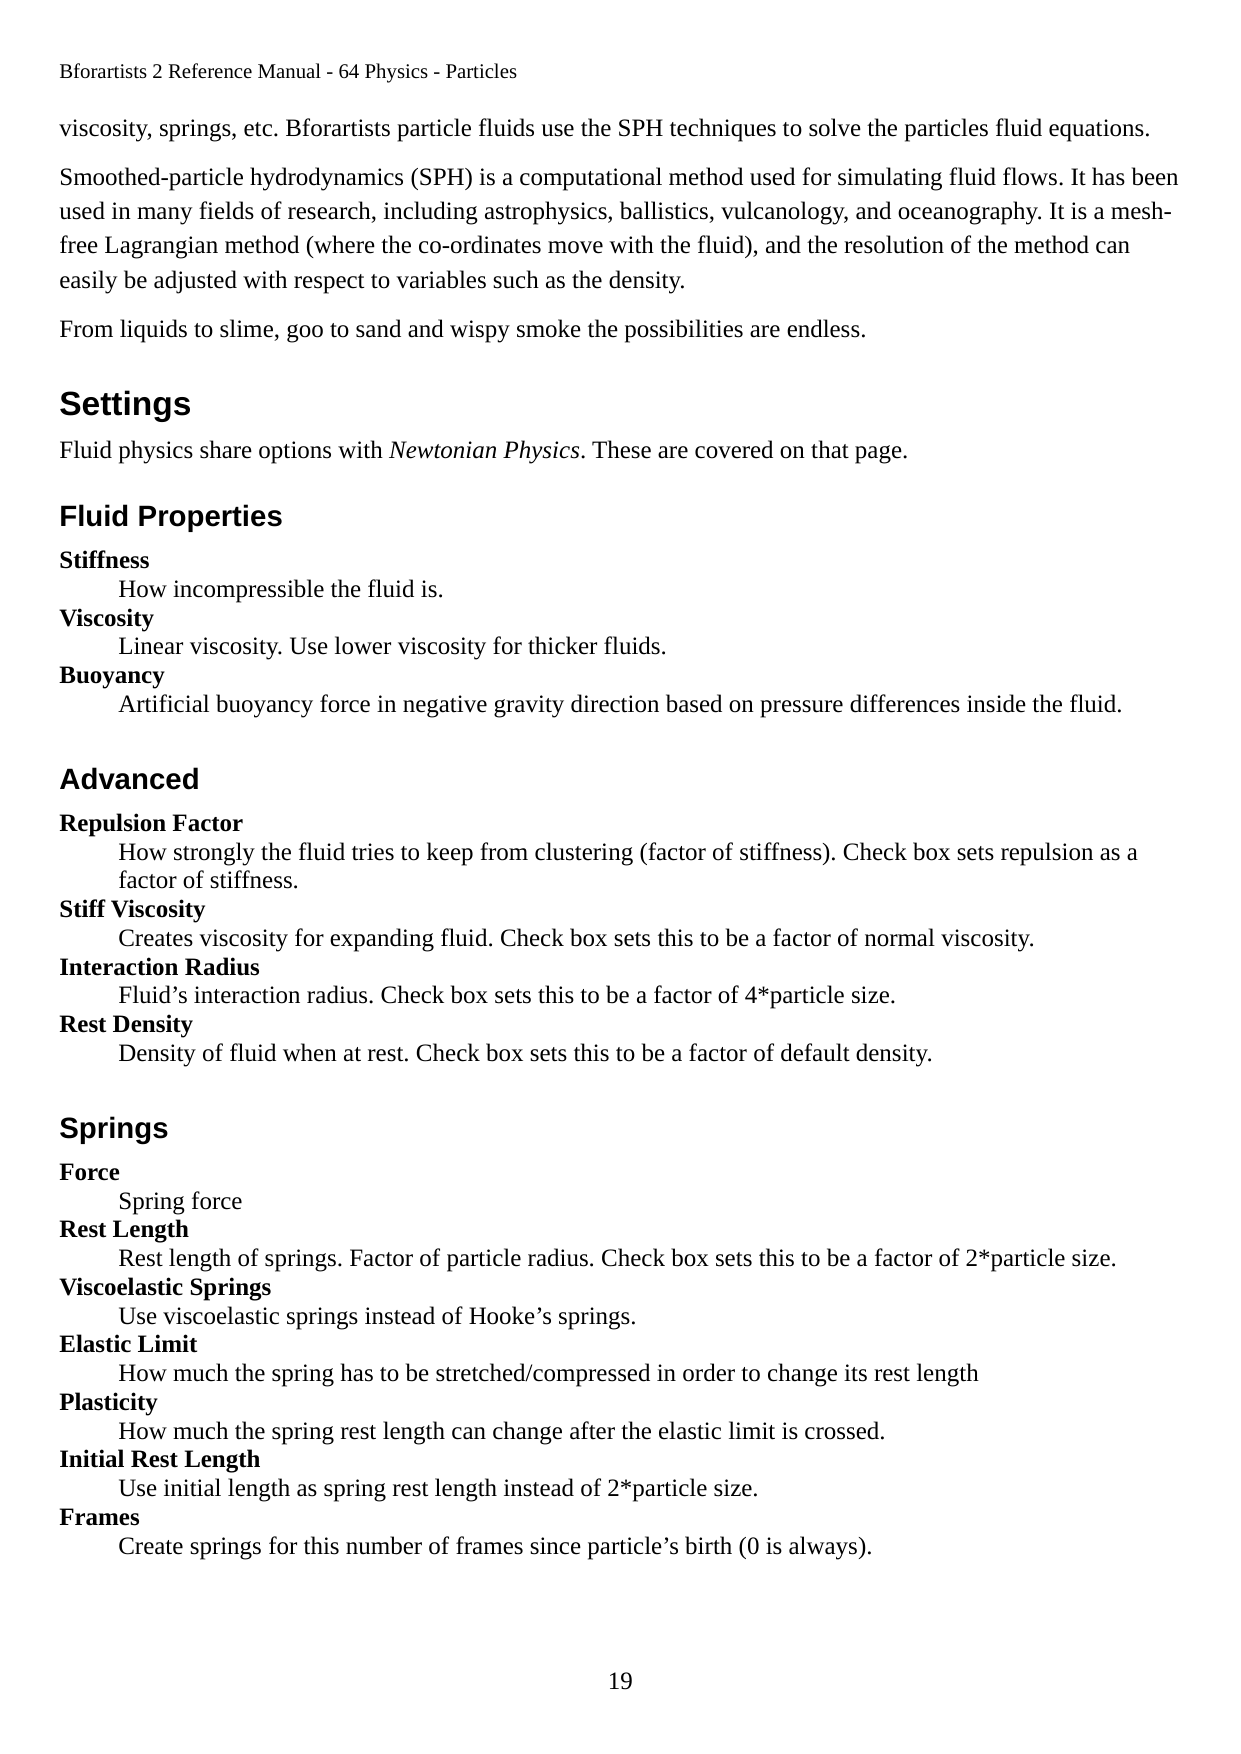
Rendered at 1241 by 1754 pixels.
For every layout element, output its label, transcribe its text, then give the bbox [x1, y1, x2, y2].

text viscosity, springs, etc. Bforartists particle fluids use the SPH techniques to solve the particles fluid equations. [59, 113, 1181, 141]
list Rest length of springs. Factor of particle radius. Check box sets this to be a factor of 2*particle size. [118, 1243, 1181, 1272]
subtitle Elastic Limit [59, 1329, 1181, 1358]
list Create springs for this number of frames since particle’s birth (0 is always). [118, 1531, 1181, 1559]
subtitle Repulsion Factor [59, 808, 1181, 837]
list Creates viscosity for expanding fluid. Check box sets this to be a factor of normal viscosity. [118, 923, 1181, 952]
list Fluid’s interaction radius. Check box sets this to be a factor of 4*particle size. [118, 980, 1181, 1009]
subtitle Frames [59, 1502, 1181, 1531]
subtitle Viscosity [59, 603, 1181, 631]
subtitle Rest Length [59, 1214, 1181, 1243]
list How incompressible the fluid is. [118, 574, 1181, 603]
subtitle Springs [59, 1111, 1181, 1144]
text Fluid physics share options with Newtonian Physics. These are covered on that page. [59, 435, 1181, 464]
subtitle Initial Rest Length [59, 1444, 1181, 1473]
subtitle Force [59, 1157, 1181, 1186]
text Smoothed-particle hydrodynamics (SPH) is a computational method used for simulating fluid flows. It has been used in many fields of research, including astrophysics, ballistics, vulcanology, and oceanography. It is a mesh-free Lagrangian method (where the co-ordinates move with the fluid), and the resolution of the method can easily be adjusted with respect to variables such as the density. [59, 162, 1181, 294]
subtitle Plasticity [59, 1387, 1181, 1416]
list How much the spring rest length can change after the elastic limit is crossed. [118, 1416, 1181, 1444]
subtitle Stiff Viscosity [59, 894, 1181, 923]
subtitle Settings [59, 384, 1181, 423]
text From liquids to slime, goo to sand and wispy smoke the possibilities are endless. [59, 314, 1181, 343]
subtitle Buoyancy [59, 660, 1181, 689]
list Use initial length as spring rest length instead of 2*particle size. [118, 1473, 1181, 1502]
list Density of fluid when at rest. Check box sets this to be a factor of default density. [118, 1038, 1181, 1067]
subtitle Rest Density [59, 1009, 1181, 1038]
list Spring force [118, 1186, 1181, 1214]
list Artificial buoyancy force in negative gravity direction based on pressure differences inside the fluid. [118, 689, 1181, 718]
list How strongly the fluid tries to keep from clustering (factor of stiffness). Check box sets repulsion as a factor of stiffness. [118, 837, 1181, 894]
subtitle Advanced [59, 762, 1181, 795]
subtitle Interaction Radius [59, 952, 1181, 980]
list How much the spring has to be stretched/compressed in order to change its rest length [118, 1358, 1181, 1387]
subtitle Stiffness [59, 545, 1181, 574]
list Use viscoelastic springs instead of Hooke’s springs. [118, 1301, 1181, 1329]
list Linear viscosity. Use lower viscosity for thicker fluids. [118, 631, 1181, 660]
subtitle Fluid Properties [59, 499, 1181, 533]
subtitle Viscoelastic Springs [59, 1272, 1181, 1301]
